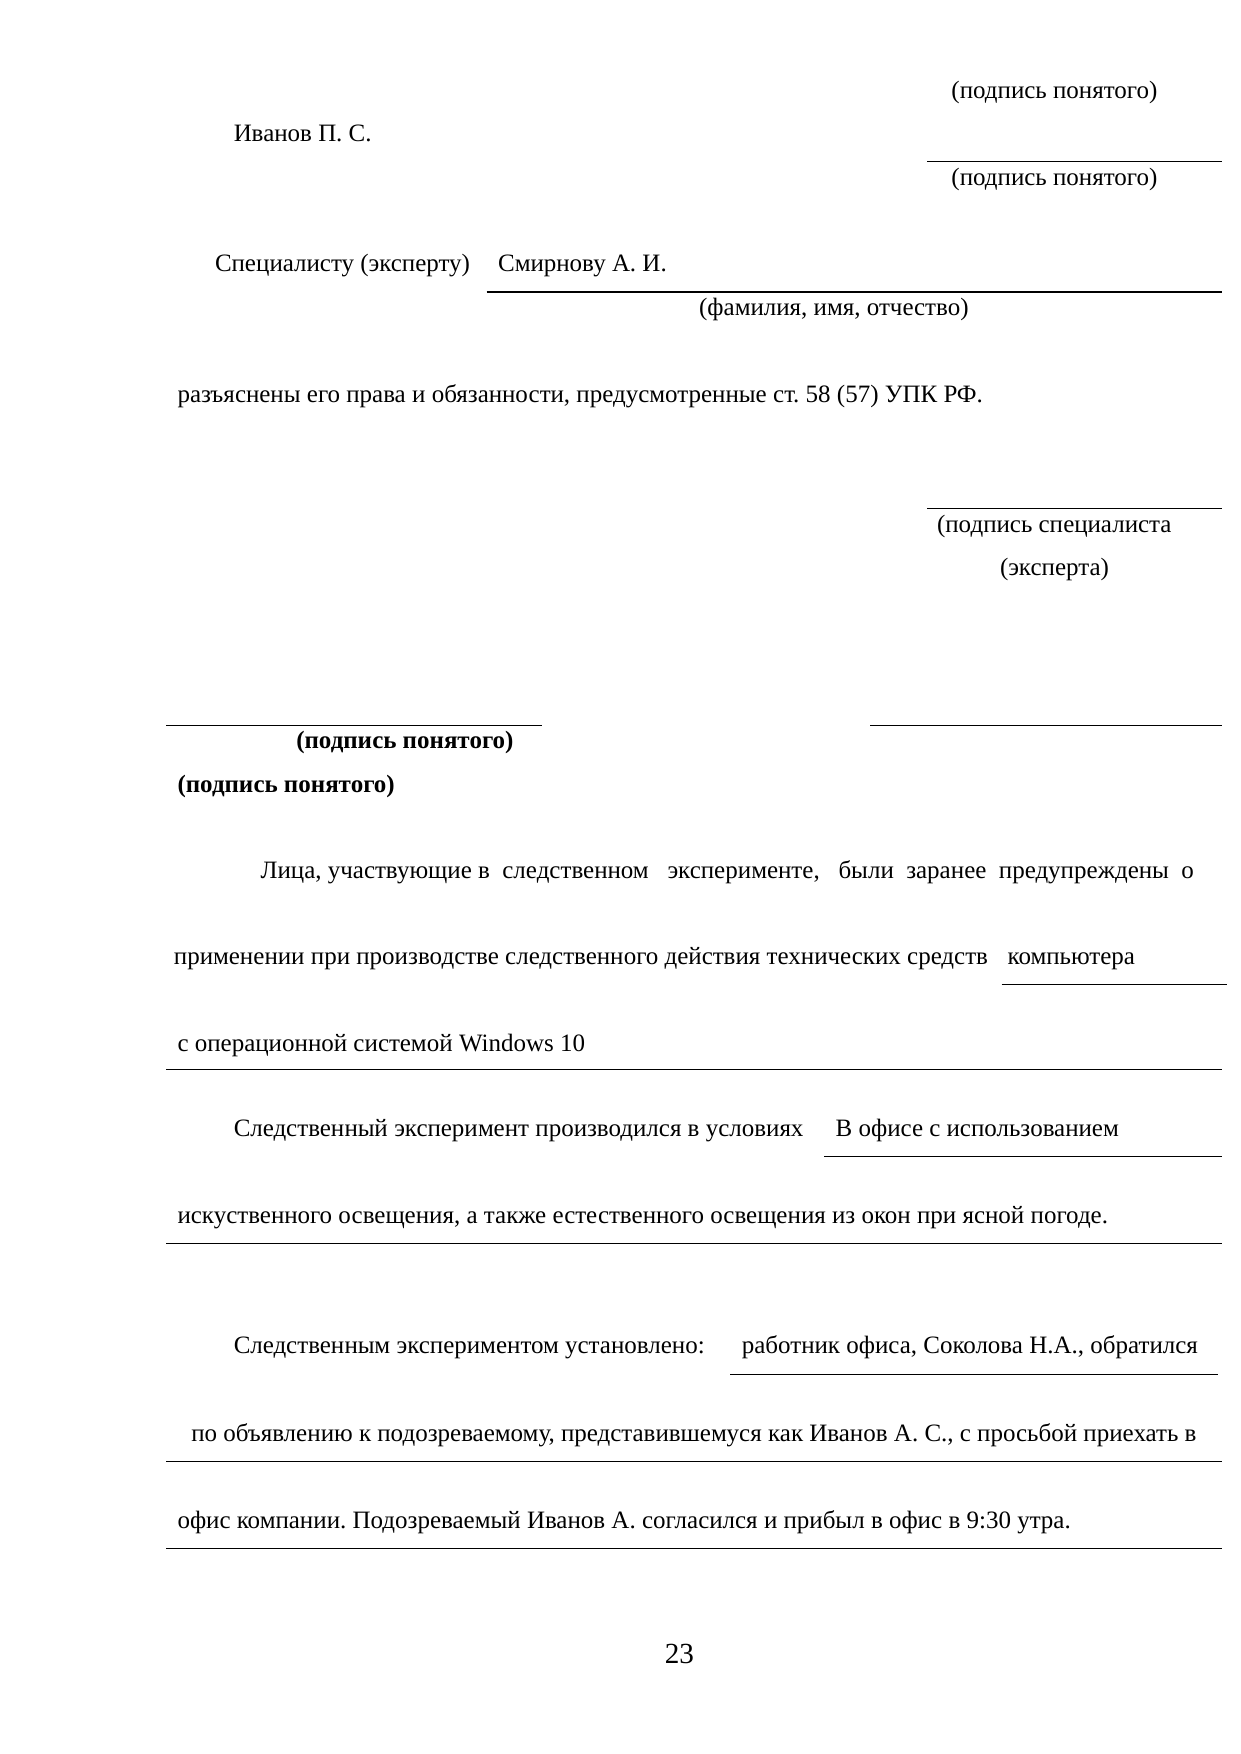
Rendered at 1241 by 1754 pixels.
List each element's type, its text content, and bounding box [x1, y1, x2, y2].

table_header Следственный эксперимент производился в условиях [166, 1113, 824, 1156]
table_header [870, 681, 1222, 724]
table_header [927, 465, 1222, 508]
table_header разъяснены его права и обязанности, предусмотренные ст. 58 (57) УПК РФ. [166, 379, 1222, 422]
table_header В офисе с использованием [824, 1113, 1222, 1156]
table_header Специалисту (эксперту) [166, 249, 487, 291]
table_header [166, 465, 927, 508]
table_header Лица, участвующие в следственном эксперименте, были заранее предупреждены о [168, 855, 1218, 898]
table_header [542, 681, 870, 724]
text (подпись понятого) [927, 75, 1181, 104]
table_header [166, 681, 542, 724]
table_header [927, 118, 1222, 161]
table_header Иванов П. С. [166, 118, 927, 161]
table_header применении при производстве следственного действия технических средств [168, 941, 1002, 984]
table_header офис компании. Подозреваемый Иванов А. согласился и прибыл в офис в 9:30 утра. [166, 1505, 1222, 1548]
table_header Смирнову А. И. [487, 249, 1222, 291]
table_header Следственным экспериментом установлено: [166, 1331, 730, 1374]
text (подпись специалиста (эксперта) [927, 509, 1181, 581]
table_header с операционной системой Windows 10 [166, 1028, 1222, 1069]
table_header работник офиса, Соколова Н.А., обратился [730, 1331, 1218, 1374]
table_header искуственного освещения, а также естественного освещения из окон при ясной погоде. [166, 1200, 1222, 1243]
text (подпись понятого) [927, 162, 1181, 191]
table_header компьютера [1002, 941, 1227, 984]
table_header по объявлению к подозреваемому, представившемуся как Иванов А. С., с просьбой приехать в [166, 1418, 1222, 1461]
text (фамилия, имя, отчество) [487, 293, 1181, 321]
text (подпись понятого) (подпись понятого) [177, 726, 1181, 797]
